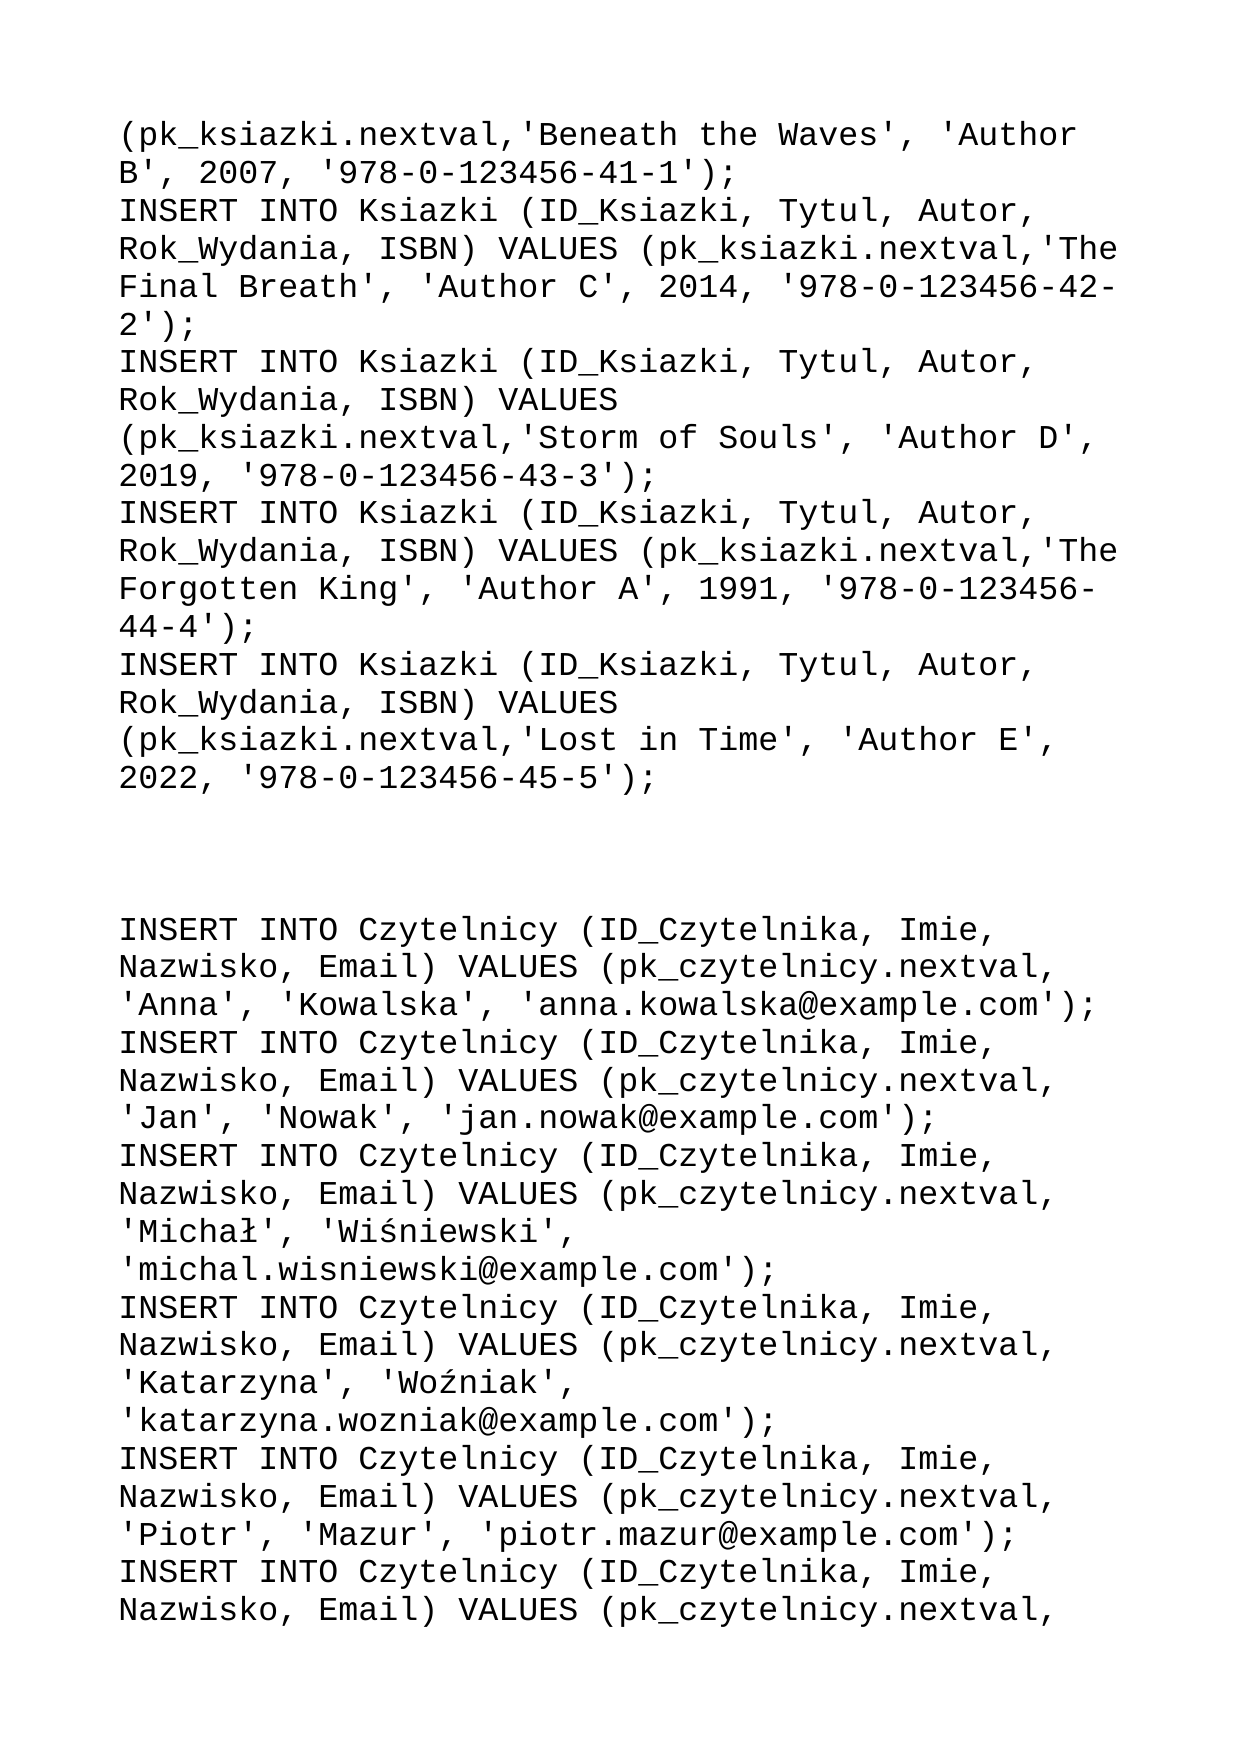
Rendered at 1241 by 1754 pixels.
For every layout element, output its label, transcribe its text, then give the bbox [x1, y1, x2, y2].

text INSERT INTO Czytelnicy (ID_Czytelnika, Imie, Nazwisko, Email) VALUES (pk_czytelnicy.nextval, 'Katarzyna', 'Woźniak', 'katarzyna.wozniak@example.com'); [118, 1290, 1122, 1442]
text INSERT INTO Ksiazki (ID_Ksiazki, Tytul, Autor, Rok_Wydania, ISBN) VALUES (pk_ksiazki.nextval,'The Forgotten King', 'Author A', 1991, '978-0-123456-44-4'); [118, 496, 1122, 647]
text INSERT INTO Czytelnicy (ID_Czytelnika, Imie, Nazwisko, Email) VALUES (pk_czytelnicy.nextval, [118, 1555, 1122, 1631]
text INSERT INTO Ksiazki (ID_Ksiazki, Tytul, Autor, Rok_Wydania, ISBN) VALUES (pk_ksiazki.nextval,'The Final Breath', 'Author C', 2014, '978-0-123456-42-2'); [118, 194, 1122, 345]
text INSERT INTO Czytelnicy (ID_Czytelnika, Imie, Nazwisko, Email) VALUES (pk_czytelnicy.nextval, 'Michał', 'Wiśniewski', 'michal.wisniewski@example.com'); [118, 1139, 1122, 1290]
text INSERT INTO Ksiazki (ID_Ksiazki, Tytul, Autor, Rok_Wydania, ISBN) VALUES (pk_ksiazki.nextval,'Lost in Time', 'Author E', 2022, '978-0-123456-45-5'); [118, 647, 1122, 799]
text INSERT INTO Czytelnicy (ID_Czytelnika, Imie, Nazwisko, Email) VALUES (pk_czytelnicy.nextval, 'Piotr', 'Mazur', 'piotr.mazur@example.com'); [118, 1442, 1122, 1555]
text INSERT INTO Ksiazki (ID_Ksiazki, Tytul, Autor, Rok_Wydania, ISBN) VALUES (pk_ksiazki.nextval,'Storm of Souls', 'Author D', 2019, '978-0-123456-43-3'); [118, 345, 1122, 496]
text (pk_ksiazki.nextval,'Beneath the Waves', 'Author B', 2007, '978-0-123456-41-1'); [118, 118, 1122, 194]
text INSERT INTO Czytelnicy (ID_Czytelnika, Imie, Nazwisko, Email) VALUES (pk_czytelnicy.nextval, 'Jan', 'Nowak', 'jan.nowak@example.com'); [118, 1026, 1122, 1139]
text INSERT INTO Czytelnicy (ID_Czytelnika, Imie, Nazwisko, Email) VALUES (pk_czytelnicy.nextval, 'Anna', 'Kowalska', 'anna.kowalska@example.com'); [118, 912, 1122, 1026]
